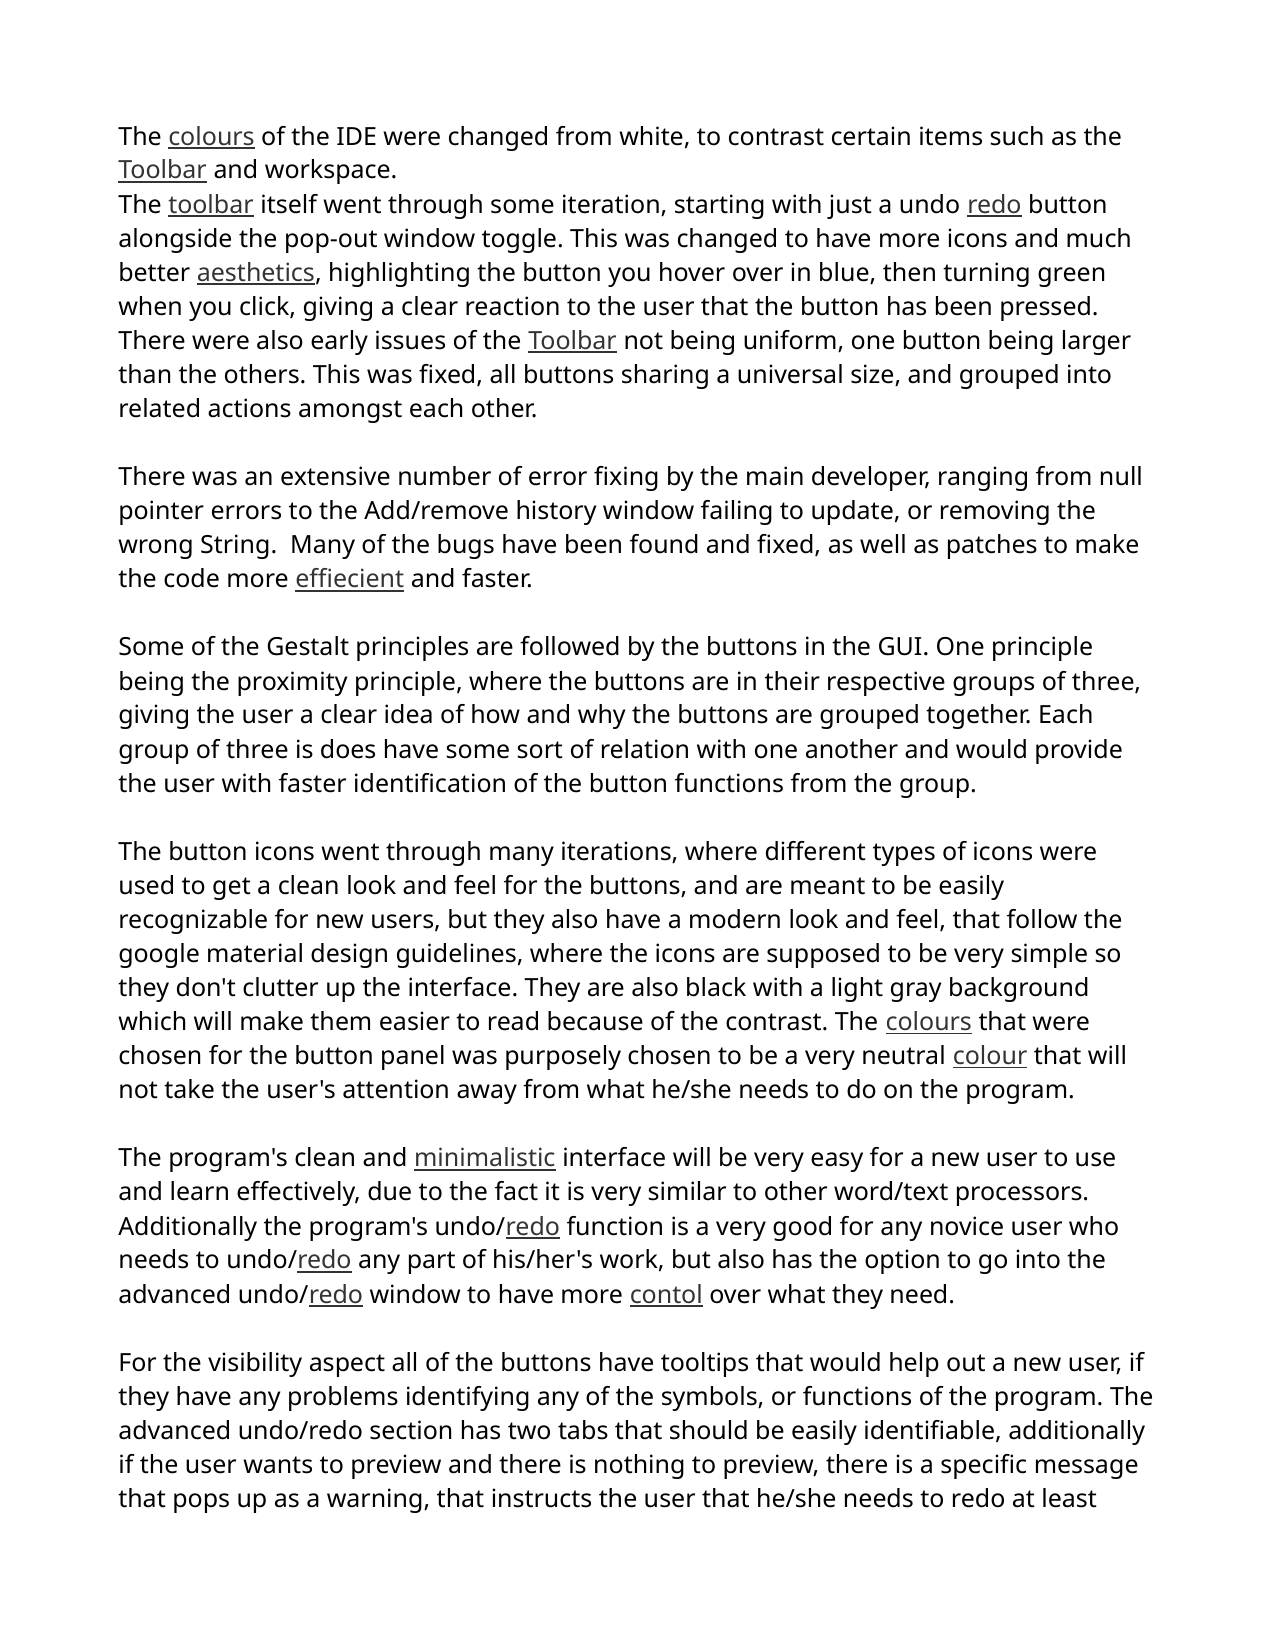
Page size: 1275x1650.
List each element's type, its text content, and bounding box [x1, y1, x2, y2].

text The program's clean and minimalistic interface will be very easy for a new user to use and learn effectively, due to the fact it is very similar to other word/text processors. Additionally the program's undo/redo function is a very good for any novice user who needs to undo/redo any part of his/her's work, but also has the option to go into the advanced undo/redo window to have more contol over what they need. [118, 1140, 1157, 1310]
text The toolbar itself went through some iteration, starting with just a undo redo button alongside the pop-out window toggle. This was changed to have more icons and much better aesthetics, highlighting the button you hover over in blue, then turning green when you click, giving a clear reaction to the user that the button has been pressed. There were also early issues of the Toolbar not being uniform, one button being larger than the others. This was fixed, all buttons sharing a universal size, and grouped into related actions amongst each other. [118, 186, 1157, 425]
text The button icons went through many iterations, where different types of icons were used to get a clean look and feel for the buttons, and are meant to be easily recognizable for new users, but they also have a modern look and feel, that follow the google material design guidelines, where the icons are supposed to be very simple so they don't clutter up the interface. They are also black with a light gray background which will make them easier to read because of the contrast. The colours that were chosen for the button panel was purposely chosen to be a very neutral colour that will not take the user's attention away from what he/she needs to do on the program. [118, 833, 1157, 1106]
text The colours of the IDE were changed from white, to contrast certain items such as the Toolbar and workspace. [118, 118, 1157, 186]
text There was an extensive number of error fixing by the main developer, ranging from null pointer errors to the Add/remove history window failing to update, or removing the wrong String. Many of the bugs have been found and fixed, as well as patches to make the code more effiecient and faster. [118, 459, 1157, 595]
text Some of the Gestalt principles are followed by the buttons in the GUI. One principle being the proximity principle, where the buttons are in their respective groups of three, giving the user a clear idea of how and why the buttons are grouped together. Each group of three is does have some sort of relation with one another and would provide the user with faster identification of the button functions from the group. [118, 629, 1157, 799]
text For the visibility aspect all of the buttons have tooltips that would help out a new user, if they have any problems identifying any of the symbols, or functions of the program. The advanced undo/redo section has two tabs that should be easily identifiable, additionally if the user wants to preview and there is nothing to preview, there is a specific message that pops up as a warning, that instructs the user that he/she needs to redo at least [118, 1344, 1157, 1515]
